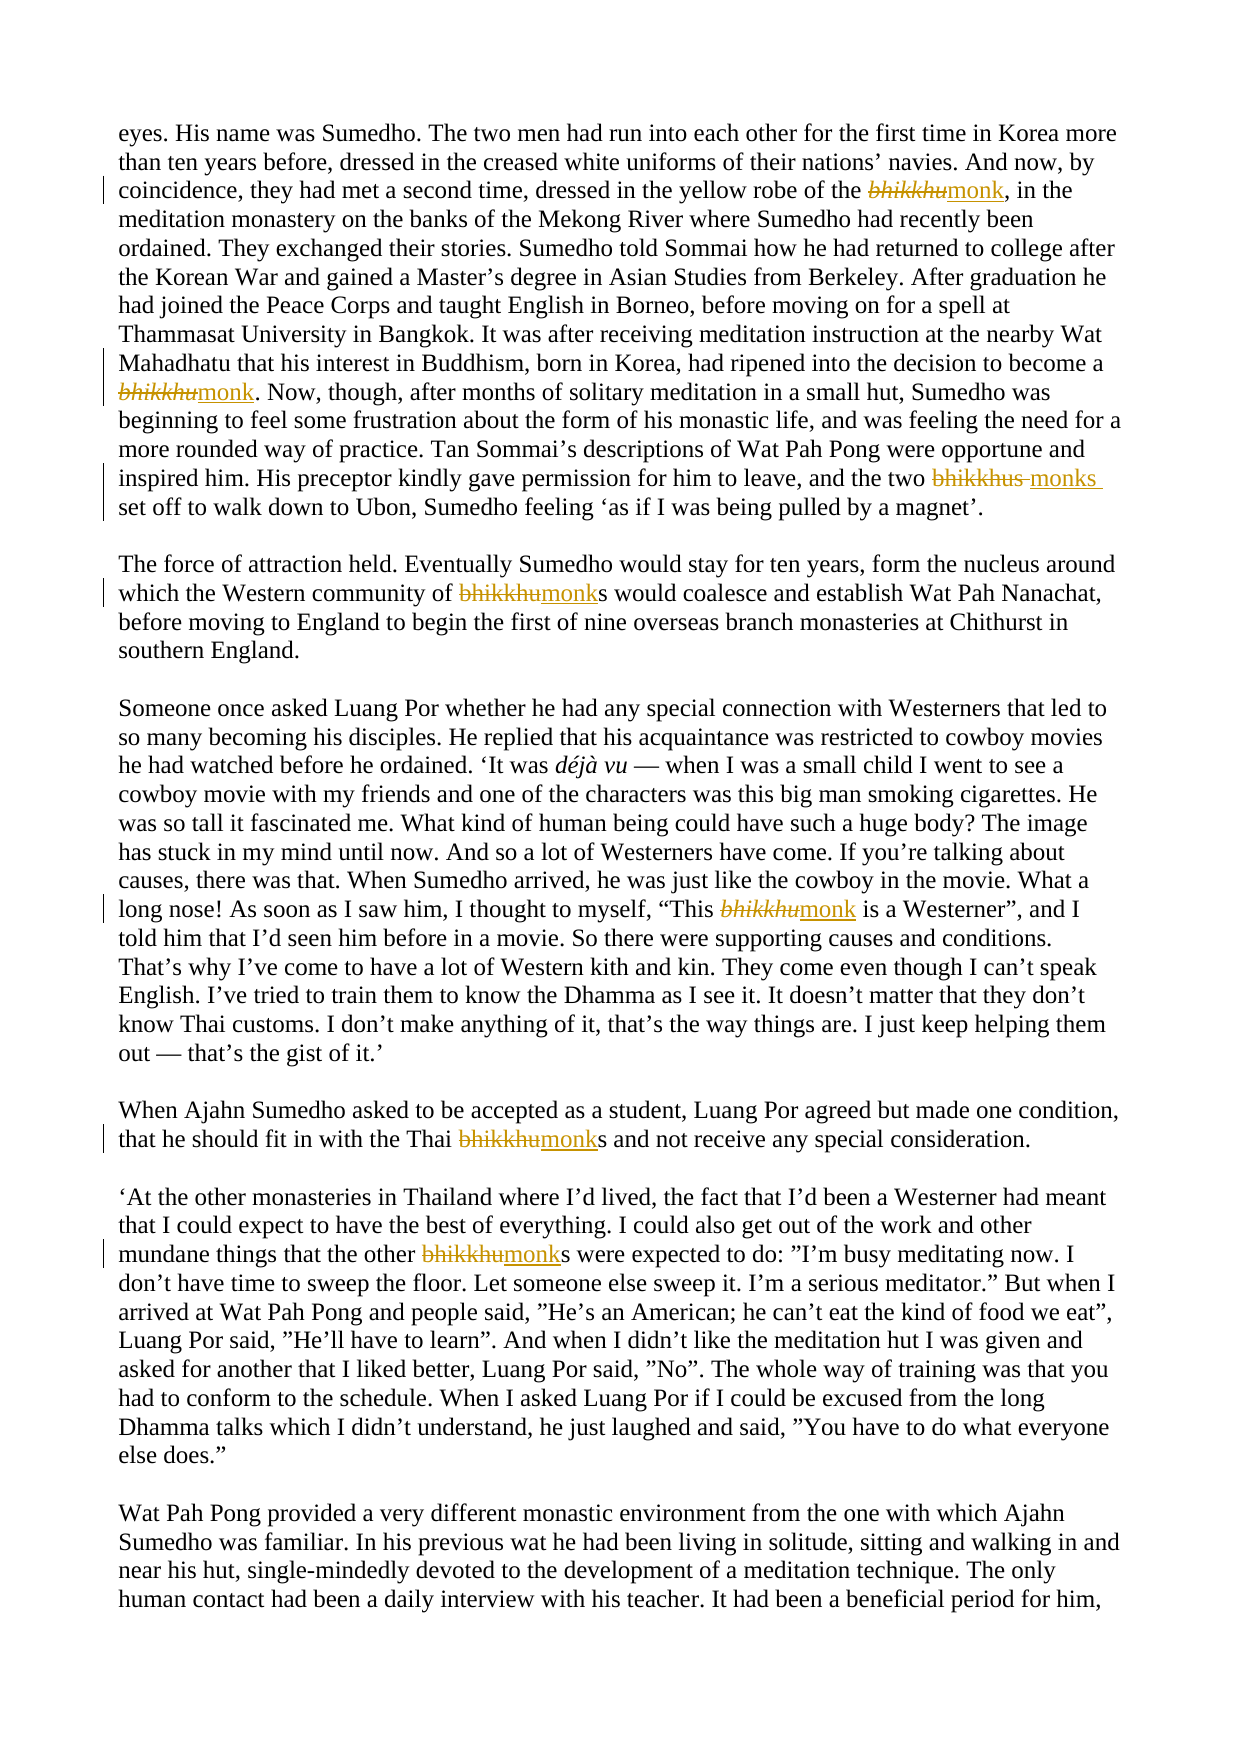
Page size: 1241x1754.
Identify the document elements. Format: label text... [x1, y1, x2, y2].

text Someone once asked Luang Por whether he had any special connection with Westerners that led to so many becoming his disciples. He replied that his acquaintance was restricted to cowboy movies he had watched before he ordained. ‘It was déjà vu — when I was a small child I went to see a cowboy movie with my friends and one of the characters was this big man smoking cigarettes. He was so tall it fascinated me. What kind of human being could have such a huge body? The image has stuck in my mind until now. And so a lot of Westerners have come. If you’re talking about causes, there was that. When Sumedho arrived, he was just like the cowboy in the movie. What a long nose! As soon as I saw him, I thought to myself, “This monk is a Westerner”, and I told him that I’d seen him before in a movie. So there were supporting causes and conditions. That’s why I’ve come to have a lot of Western kith and kin. They come even though I can’t speak English. I’ve tried to train them to know the Dhamma as I see it. It doesn’t matter that they don’t know Thai customs. I don’t make anything of it, that’s the way things are. I just keep helping them out — that’s the gist of it.’ [118, 693, 1122, 1067]
text The force of attraction held. Eventually Sumedho would stay for ten years, form the nucleus around which the Western community of monks would coalesce and establish Wat Pah Nanachat, before moving to England to begin the first of nine overseas branch monasteries at Chithurst in southern England. [118, 549, 1122, 664]
text Wat Pah Pong provided a very different monastic environment from the one with which Ajahn Sumedho was familiar. In his previous wat he had been living in solitude, sitting and walking in and near his hut, single-mindedly devoted to the development of a meditation technique. The only human contact had been a daily interview with his teacher. It had been a beneficial period for him, [118, 1498, 1122, 1613]
text In 1967 a Wat Pah Pong monk called Tan Sommai returned from a tudong trip to the north of Isan with an old friend who literally stood head and shoulders above him. Even the most restrained monks in Wat Pah Pong were unable to resist at least a surreptitious glance. The new monk was 6 foot 3 inches tall, with blonde hair, an angular nose and bright blue eyes. His name was Sumedho. The two men had run into each other for the first time in Korea more than ten years before, dressed in the creased white uniforms of their nations’ navies. And now, by coincidence, they had met a second time, dressed in the yellow robe of the monk, in the meditation monastery on the banks of the Mekong River where Sumedho had recently been ordained. They exchanged their stories. Sumedho told Sommai how he had returned to college after the Korean War and gained a Master’s degree in Asian Studies from Berkeley. After graduation he had joined the Peace Corps and taught English in Borneo, before moving on for a spell at Thammasat University in Bangkok. It was after receiving meditation instruction at the nearby Wat Mahadhatu that his interest in Buddhism, born in Korea, had ripened into the decision to become a monk. Now, though, after months of solitary meditation in a small hut, Sumedho was beginning to feel some frustration about the form of his monastic life, and was feeling the need for a more rounded way of practice. Tan Sommai’s descriptions of Wat Pah Pong were opportune and inspired him. His preceptor kindly gave permission for him to leave, and the two monks set off to walk down to Ubon, Sumedho feeling ‘as if I was being pulled by a magnet’. [118, 118, 1122, 521]
text When Ajahn Sumedho asked to be accepted as a student, Luang Por agreed but made one condition, that he should fit in with the Thai monks and not receive any special consideration. [118, 1096, 1122, 1153]
text ‘At the other monasteries in Thailand where I’d lived, the fact that I’d been a Westerner had meant that I could expect to have the best of everything. I could also get out of the work and other mundane things that the other monks were expected to do: ”I’m busy meditating now. I don’t have time to sweep the floor. Let someone else sweep it. I’m a serious meditator.” But when I arrived at Wat Pah Pong and people said, ”He’s an American; he can’t eat the kind of food we eat”, Luang Por said, ”He’ll have to learn”. And when I didn’t like the meditation hut I was given and asked for another that I liked better, Luang Por said, ”No”. The whole way of training was that you had to conform to the schedule. When I asked Luang Por if I could be excused from the long Dhamma talks which I didn’t understand, he just laughed and said, ”You have to do what everyone else does.” [118, 1182, 1122, 1469]
